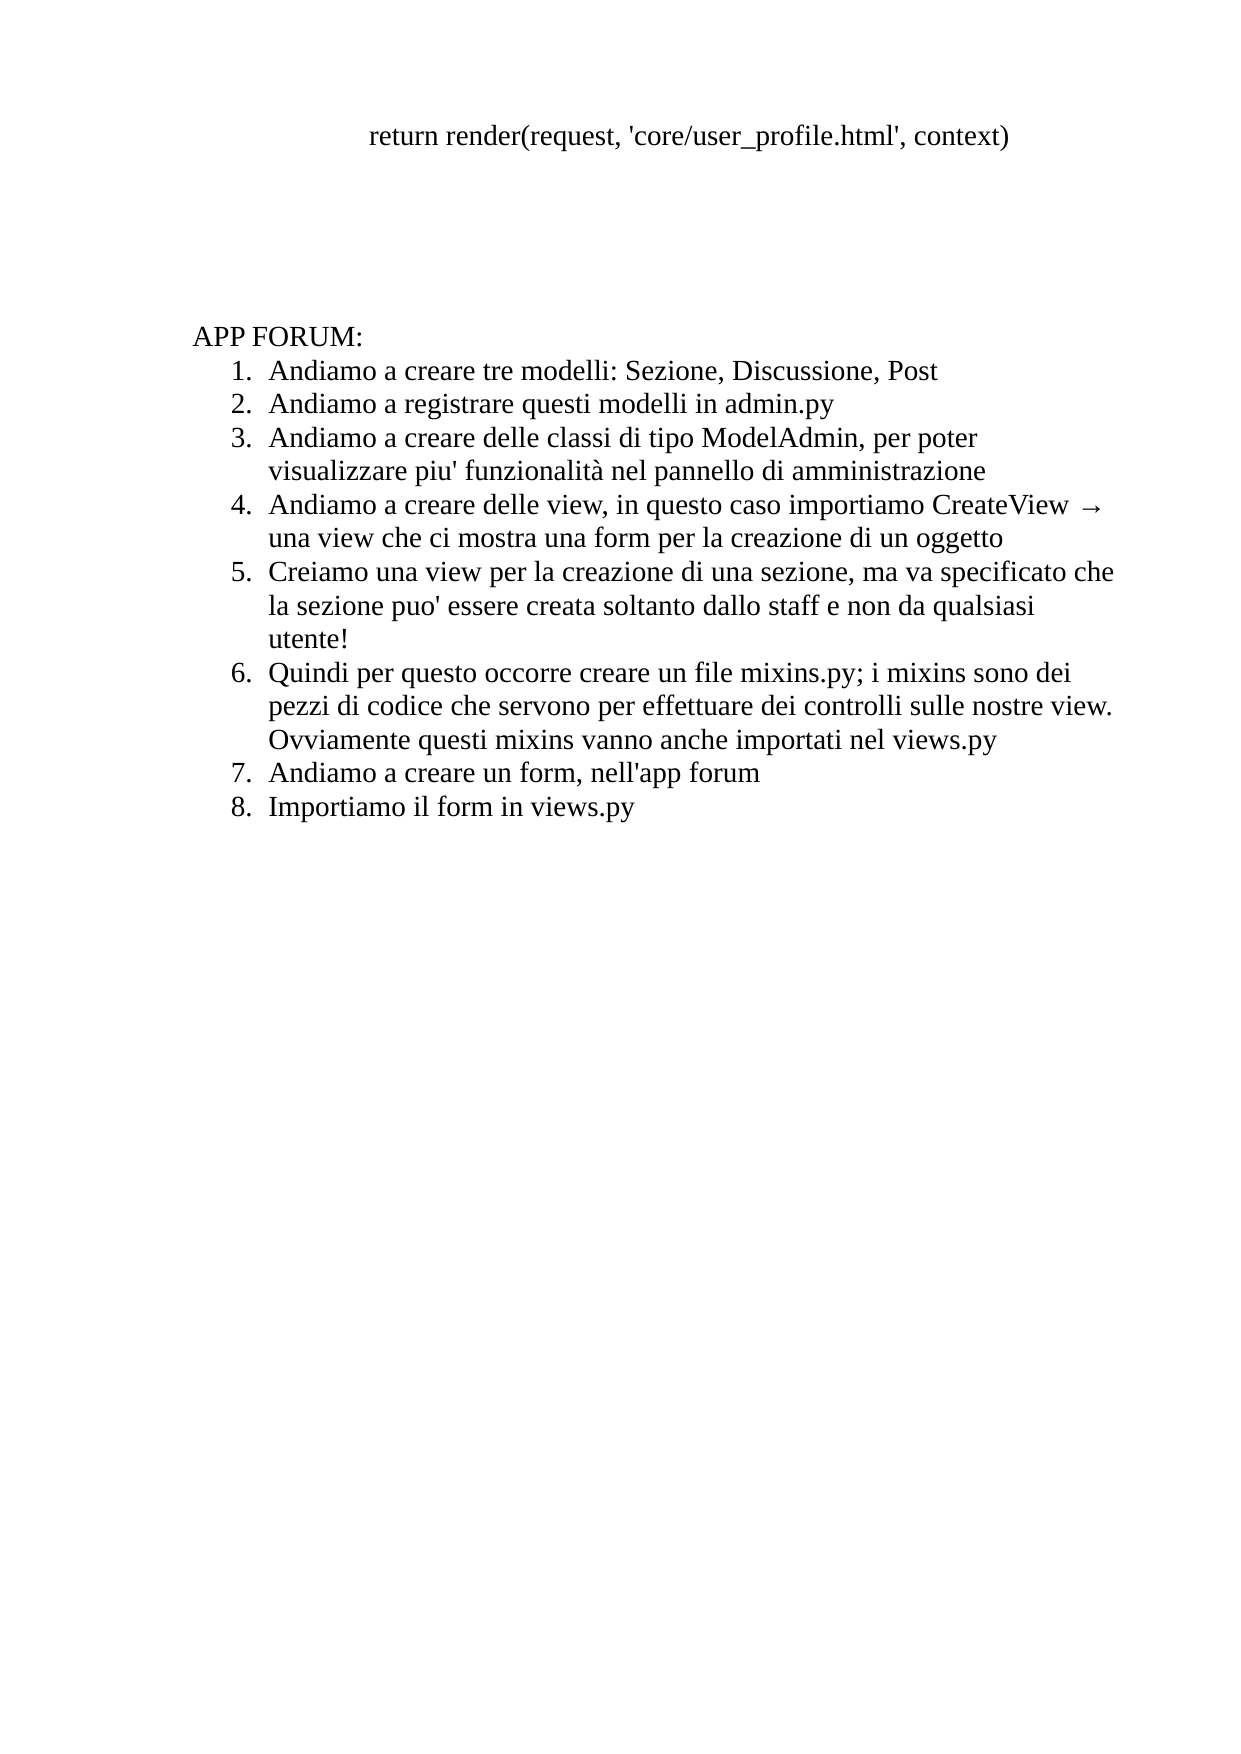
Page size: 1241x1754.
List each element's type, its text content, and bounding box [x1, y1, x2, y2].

list Creiamo una view per la creazione di una sezione, ma va specificato che la sezione puo' essere creata soltanto dallo staff e non da qualsiasi utente! [231, 554, 1122, 655]
list Andiamo a creare tre modelli: Sezione, Discussione, Post [231, 353, 1122, 386]
list Importiamo il form in views.py [231, 789, 1122, 822]
text APP FORUM: [192, 319, 1122, 353]
list Andiamo a creare delle classi di tipo ModelAdmin, per poter visualizzare piu' funzionalità nel pannello di amministrazione [231, 420, 1122, 487]
text return render(request, 'core/user_profile.html', context) [340, 118, 1122, 152]
list Andiamo a creare un form, nell'app forum [231, 755, 1122, 789]
list Andiamo a creare delle view, in questo caso importiamo CreateView → una view che ci mostra una form per la creazione di un oggetto [231, 487, 1122, 554]
list Quindi per questo occorre creare un file mixins.py; i mixins sono dei pezzi di codice che servono per effettuare dei controlli sulle nostre view. Ovviamente questi mixins vanno anche importati nel views.py [231, 655, 1122, 755]
list Andiamo a registrare questi modelli in admin.py [231, 386, 1122, 420]
